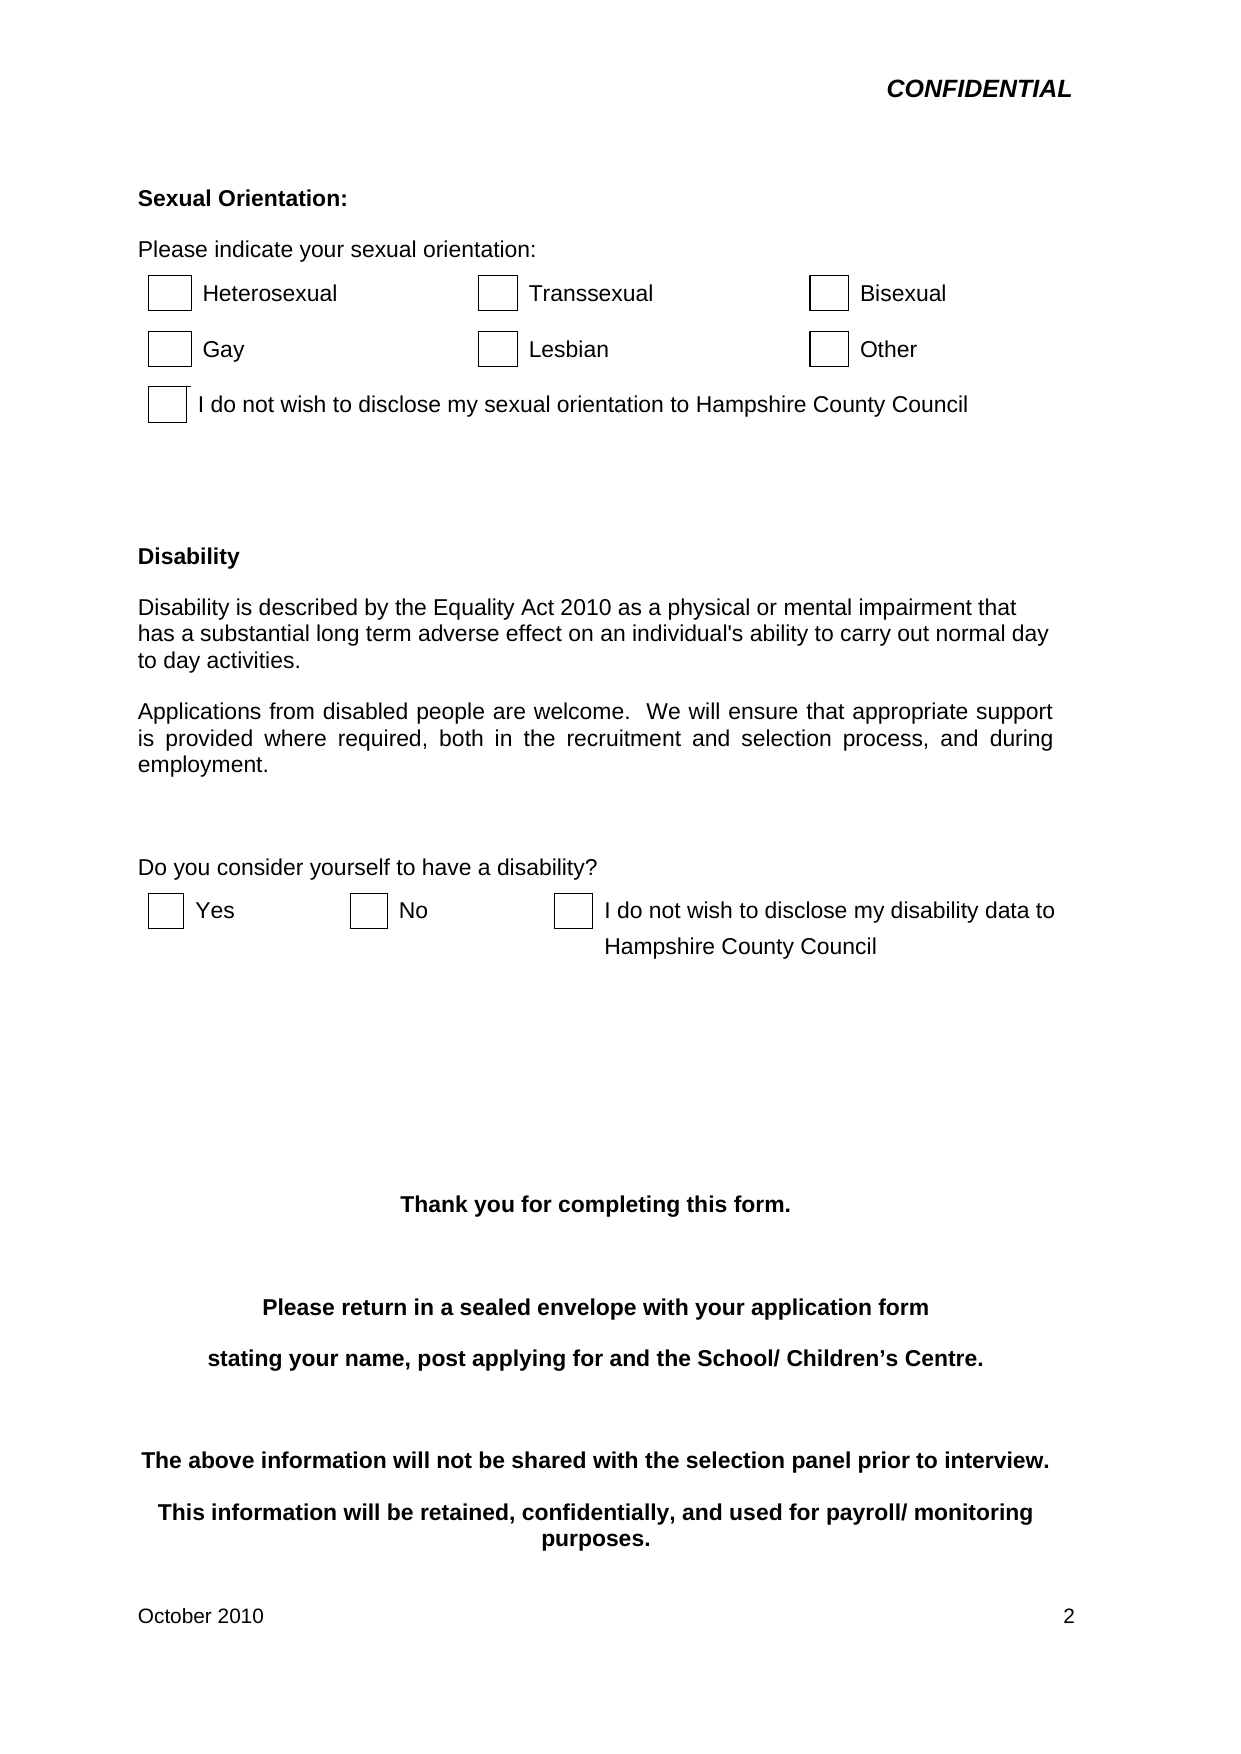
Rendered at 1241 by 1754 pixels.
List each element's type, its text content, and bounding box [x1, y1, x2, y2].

table_cell [479, 332, 517, 366]
table_cell [517, 310, 810, 331]
table_cell [811, 332, 848, 366]
table_header [555, 894, 592, 928]
table_header Bisexual [849, 275, 1164, 310]
table_cell [388, 928, 554, 963]
table_cell [191, 310, 479, 331]
table_cell [351, 929, 387, 963]
table_header [149, 894, 183, 928]
table_header Heterosexual [192, 275, 478, 310]
subtitle stating your name, post applying for and the School/ Children’s Centre. [138, 1345, 1054, 1371]
table_header Transsexual [518, 275, 809, 310]
table_cell [849, 366, 1164, 386]
subtitle Thank you for completing this form. [138, 1191, 1054, 1217]
subtitle Please return in a sealed envelope with your application form [138, 1293, 1054, 1320]
table_header [351, 894, 387, 928]
table_header [479, 276, 517, 310]
table_cell [810, 311, 848, 331]
table_cell [149, 311, 191, 331]
table_cell [149, 387, 186, 422]
table_cell Hampshire County Council [593, 928, 1079, 963]
table_cell [479, 367, 517, 386]
text Disability is described by the Equality Act 2010 as a physical or mental impairment that has a substantial long term adverse effect on an individual's ability to carry out normal day to day activities. [138, 594, 1054, 673]
table_cell [810, 367, 848, 386]
table_cell [479, 311, 517, 331]
text Do you consider yourself to have a disability? [138, 853, 1054, 880]
table_cell [149, 367, 191, 386]
table_cell [191, 366, 479, 386]
table_cell [555, 929, 593, 963]
subtitle Please indicate your sexual orientation: [138, 236, 1053, 262]
table_cell [149, 929, 184, 963]
subtitle Sexual Orientation: [138, 185, 1053, 211]
table_cell [184, 928, 351, 963]
subtitle Disability [138, 543, 1054, 569]
table_cell Other [849, 331, 1164, 366]
text Applications from disabled people are welcome. We will ensure that appropriate support is provided where required, both in the recruitment and selection process, and during employment. [138, 698, 1054, 777]
table_cell [149, 332, 191, 366]
table_header [811, 276, 848, 310]
subtitle This information will be retained, confidentially, and used for payroll/ monitoring purposes. [138, 1499, 1054, 1552]
table_header Yes [184, 893, 350, 928]
subtitle The above information will not be shared with the selection panel prior to interview. [138, 1447, 1054, 1474]
table_cell [849, 310, 1164, 331]
table_cell [517, 366, 810, 386]
table_header I do not wish to disclose my disability data to [593, 893, 1079, 928]
table_cell Gay [192, 331, 478, 366]
table_cell I do not wish to disclose my sexual orientation to Hampshire County Council [187, 386, 1164, 422]
table_header No [388, 893, 554, 928]
table_header [149, 276, 191, 310]
table_cell Lesbian [518, 331, 809, 366]
